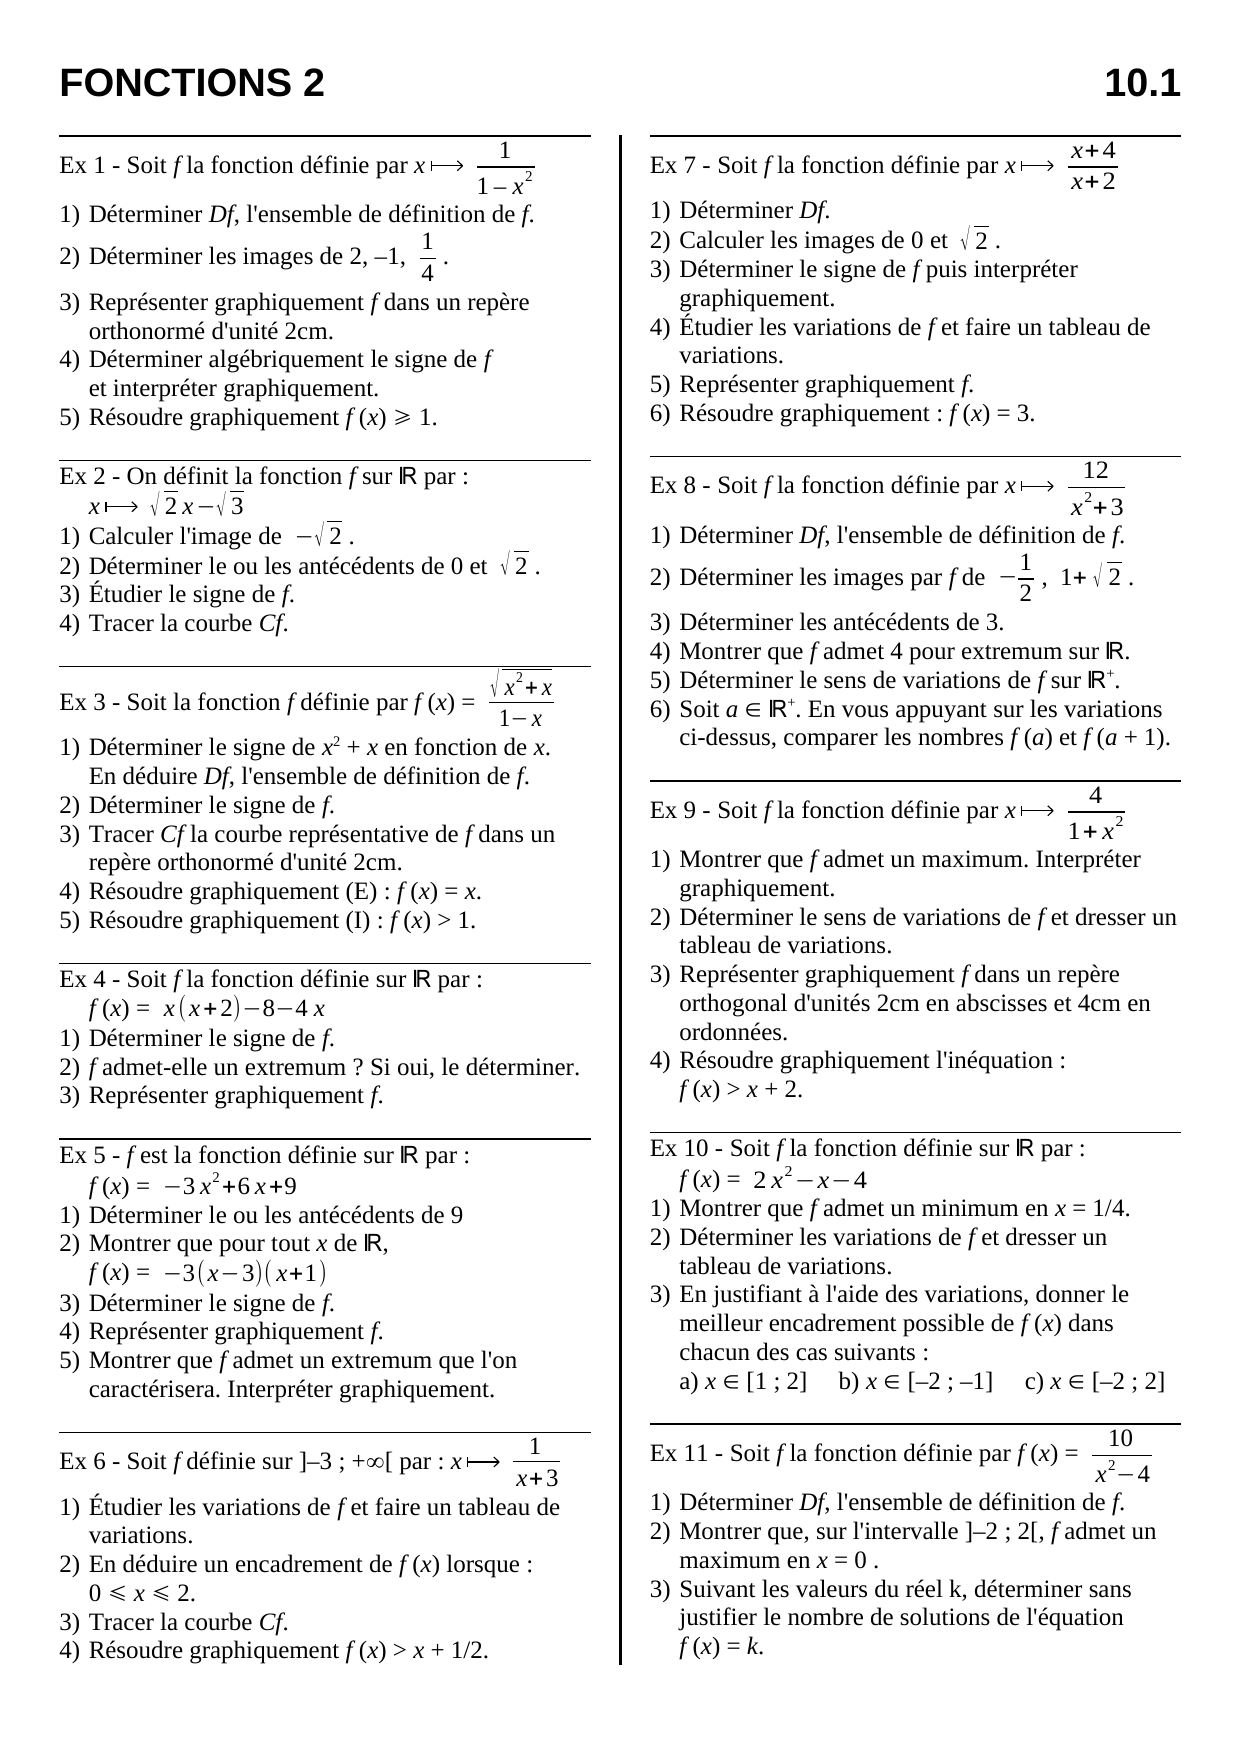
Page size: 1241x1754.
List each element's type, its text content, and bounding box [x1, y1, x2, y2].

list Montrer que f admet un minimum en x = 1/4. [649, 1193, 1181, 1222]
list Déterminer le signe de f. [59, 790, 591, 819]
list Étudier les variations de f et faire un tableau de variations. [59, 1492, 591, 1549]
list En justifiant à l'aide des variations, donner le meilleur encadrement possible de f (x) dans chacun des cas suivants : a) x ∈ [1 ; 2] b) x ∈ [–2 ; –1] c) x ∈ [–2 ; 2] [649, 1279, 1181, 1394]
list Soit f la fonction définie par f (x) = [649, 1424, 1181, 1487]
list Représenter graphiquement f. [59, 1316, 591, 1345]
list f admet-elle un extremum ? Si oui, le déterminer. [59, 1052, 591, 1081]
list On définit la fonction f sur ℝ par : x [59, 461, 591, 520]
list Soit a ∈ ℝ+. En vous appuyant sur les variations ci-dessus, comparer les nombres f (a) et f (a + 1). [649, 694, 1181, 751]
list Tracer Cf la courbe représentative de f dans un repère orthonormé d'unité 2cm. [59, 819, 591, 876]
subtitle fonctions 2 10.1 [59, 59, 1181, 105]
list Étudier les variations de f et faire un tableau de variations. [649, 312, 1181, 369]
list Tracer la courbe Cf. [59, 1607, 591, 1636]
list Soit f la fonction définie par x [649, 457, 1181, 520]
list Tracer la courbe Cf. [59, 608, 591, 637]
list Soit f définie sur ]–3 ; +∞[ par : x [59, 1433, 591, 1492]
list Déterminer Df, l'ensemble de définition de f. [59, 199, 591, 228]
list Déterminer le signe de x2 + x en fonction de x. En déduire Df, l'ensemble de définition de f. [59, 732, 591, 790]
list Montrer que f admet un extremum que l'on caractérisera. Interpréter graphiquement. [59, 1345, 591, 1403]
list Déterminer algébriquement le signe de f et interpréter graphiquement. [59, 344, 591, 402]
list Déterminer le ou les antécédents de 9 [59, 1200, 591, 1228]
list Soit f la fonction définie sur ℝ par : f (x) = [649, 1133, 1181, 1193]
list Résoudre graphiquement (E) : f (x) = x. [59, 876, 591, 905]
list Montrer que f admet 4 pour extremum sur ℝ. [649, 636, 1181, 665]
list Montrer que, sur l'intervalle ]–2 ; 2[, f admet un maximum en x = 0 . [649, 1516, 1181, 1574]
list Soit f la fonction définie par x [59, 137, 591, 199]
list Résoudre graphiquement (I) : f (x) > 1. [59, 905, 591, 934]
list Déterminer Df, l'ensemble de définition de f. [649, 1487, 1181, 1516]
list Résoudre graphiquement l'inéquation : f (x) > x + 2. [649, 1045, 1181, 1103]
list Soit la fonction f définie par f (x) = [59, 667, 591, 732]
list Déterminer les variations de f et dresser un tableau de variations. [649, 1222, 1181, 1279]
list Déterminer Df, l'ensemble de définition de f. [649, 520, 1181, 548]
list f est la fonction définie sur ℝ par : f (x) = [59, 1140, 591, 1200]
list Déterminer le signe de f. [59, 1288, 591, 1316]
list Soit f la fonction définie sur ℝ par : f (x) = [59, 964, 591, 1023]
list Calculer les images de 0 et . [649, 224, 1181, 254]
list Résoudre graphiquement f (x) > x + 1/2. [59, 1636, 591, 1664]
list Montrer que pour tout x de ℝ, f (x) = [59, 1228, 591, 1288]
list Résoudre graphiquement f (x)  1. [59, 402, 591, 431]
list Déterminer le sens de variations de f et dresser un tableau de variations. [649, 902, 1181, 959]
list Déterminer les images par f de , . [649, 548, 1181, 607]
list Déterminer Df. [649, 196, 1181, 224]
list Étudier le signe de f. [59, 579, 591, 608]
list Calculer l'image de . [59, 520, 591, 549]
list Déterminer le signe de f. [59, 1023, 591, 1052]
list Représenter graphiquement f. [59, 1081, 591, 1109]
list Déterminer le signe de f puis interpréter graphiquement. [649, 254, 1181, 312]
list Montrer que f admet un maximum. Interpréter graphiquement. [649, 844, 1181, 902]
list Résoudre graphiquement : f (x) = 3. [649, 398, 1181, 427]
list Soit f la fonction définie par x [649, 781, 1181, 844]
list Soit f la fonction définie par x [649, 136, 1181, 196]
list Suivant les valeurs du réel k, déterminer sans justifier le nombre de solutions de l'équation f (x) = k. [649, 1574, 1181, 1660]
list En déduire un encadrement de f (x) lorsque : 0 ⩽ x ⩽ 2. [59, 1549, 591, 1607]
list Déterminer les images de 2, –1, . [59, 228, 591, 287]
list Représenter graphiquement f dans un repère orthonormé d'unité 2cm. [59, 287, 591, 344]
list Déterminer les antécédents de 3. [649, 607, 1181, 636]
list Représenter graphiquement f dans un repère orthogonal d'unités 2cm en abscisses et 4cm en ordonnées. [649, 959, 1181, 1045]
list Déterminer le ou les antécédents de 0 et . [59, 549, 591, 579]
list Déterminer le sens de variations de f sur ℝ+. [649, 665, 1181, 694]
list Représenter graphiquement f. [649, 369, 1181, 398]
